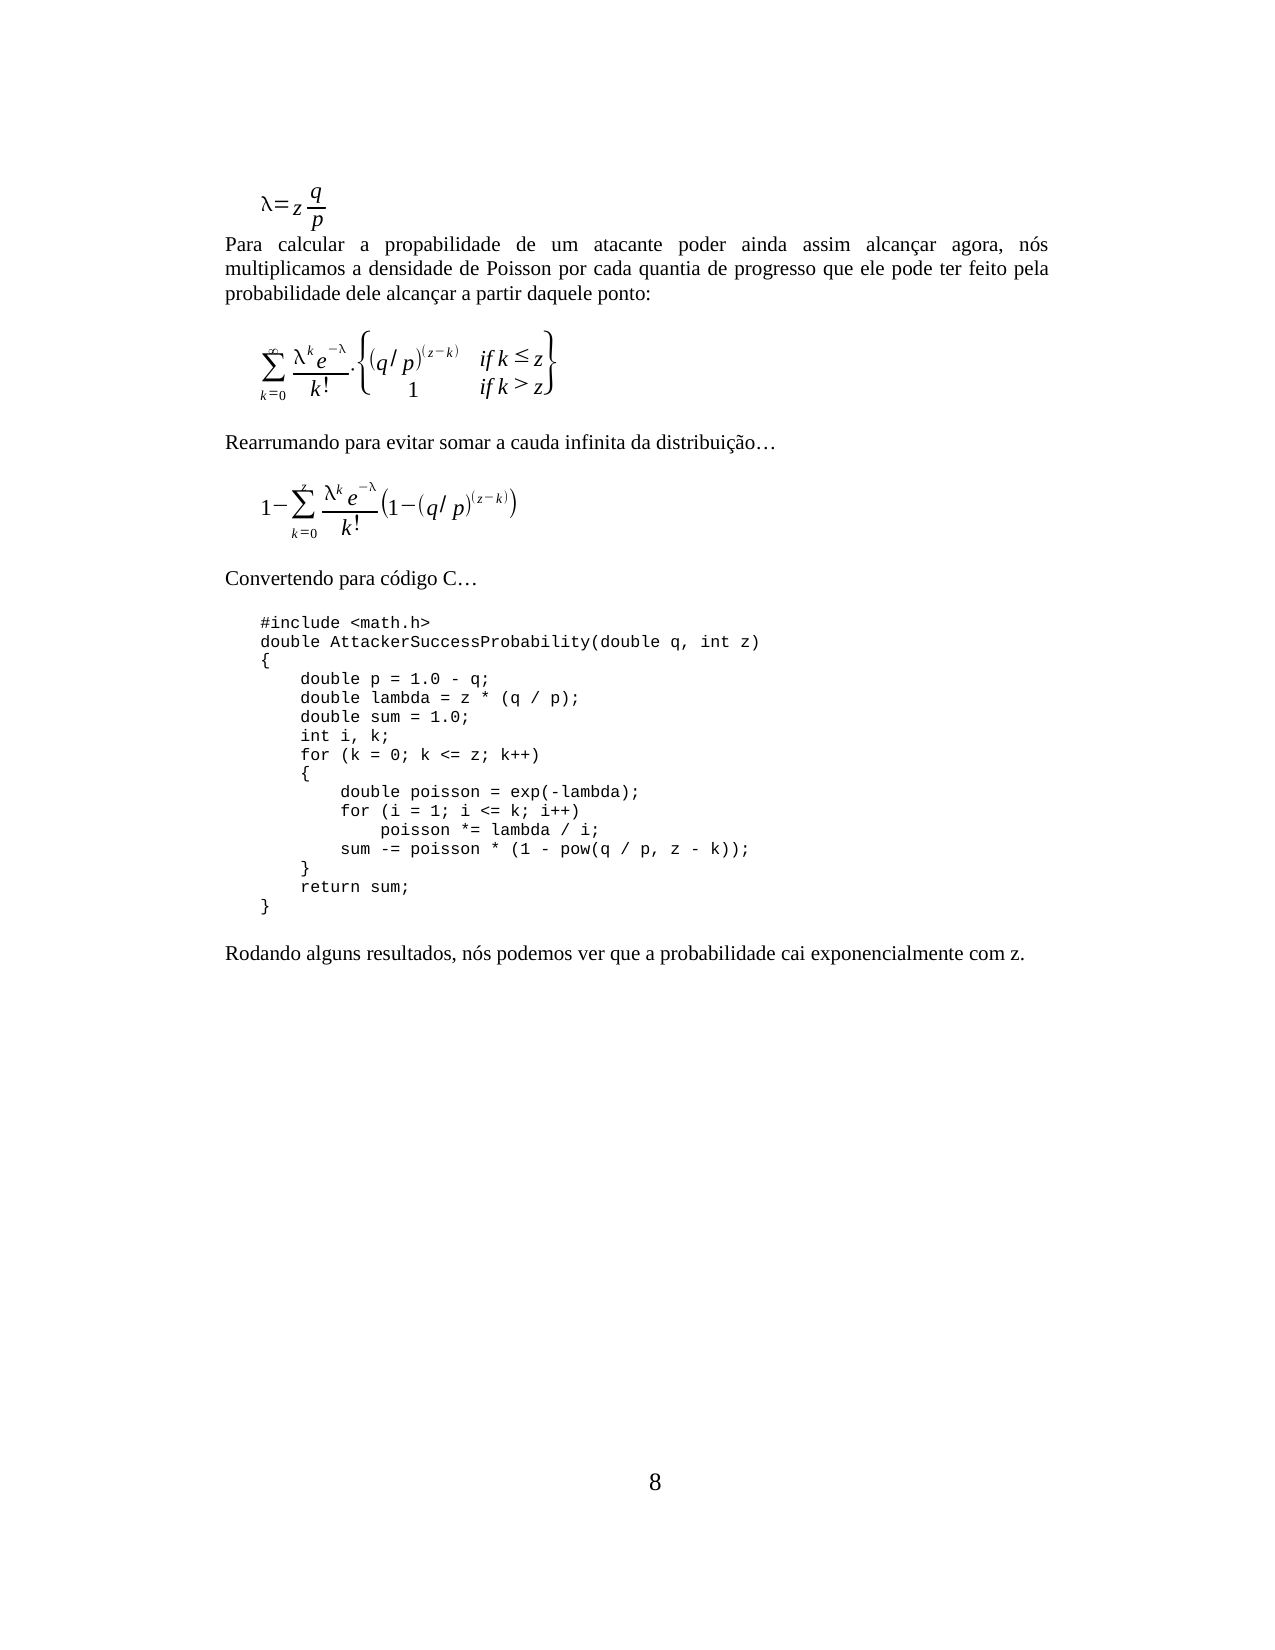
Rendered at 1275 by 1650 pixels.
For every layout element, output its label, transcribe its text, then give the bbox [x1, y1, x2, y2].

text Rodando alguns resultados, nós podemos ver que a probabilidade cai exponencialmente com z. [225, 941, 1050, 965]
text Rearrumando para evitar somar a cauda infinita da distribuição… [225, 430, 1050, 454]
text Para calcular a propabilidade de um atacante poder ainda assim alcançar agora, nós multiplicamos a densidade de Poisson por cada quantia de progresso que ele pode ter feito pela probabilidade dele alcançar a partir daquele ponto: [225, 232, 1050, 305]
text Convertendo para código C… [225, 566, 1050, 590]
